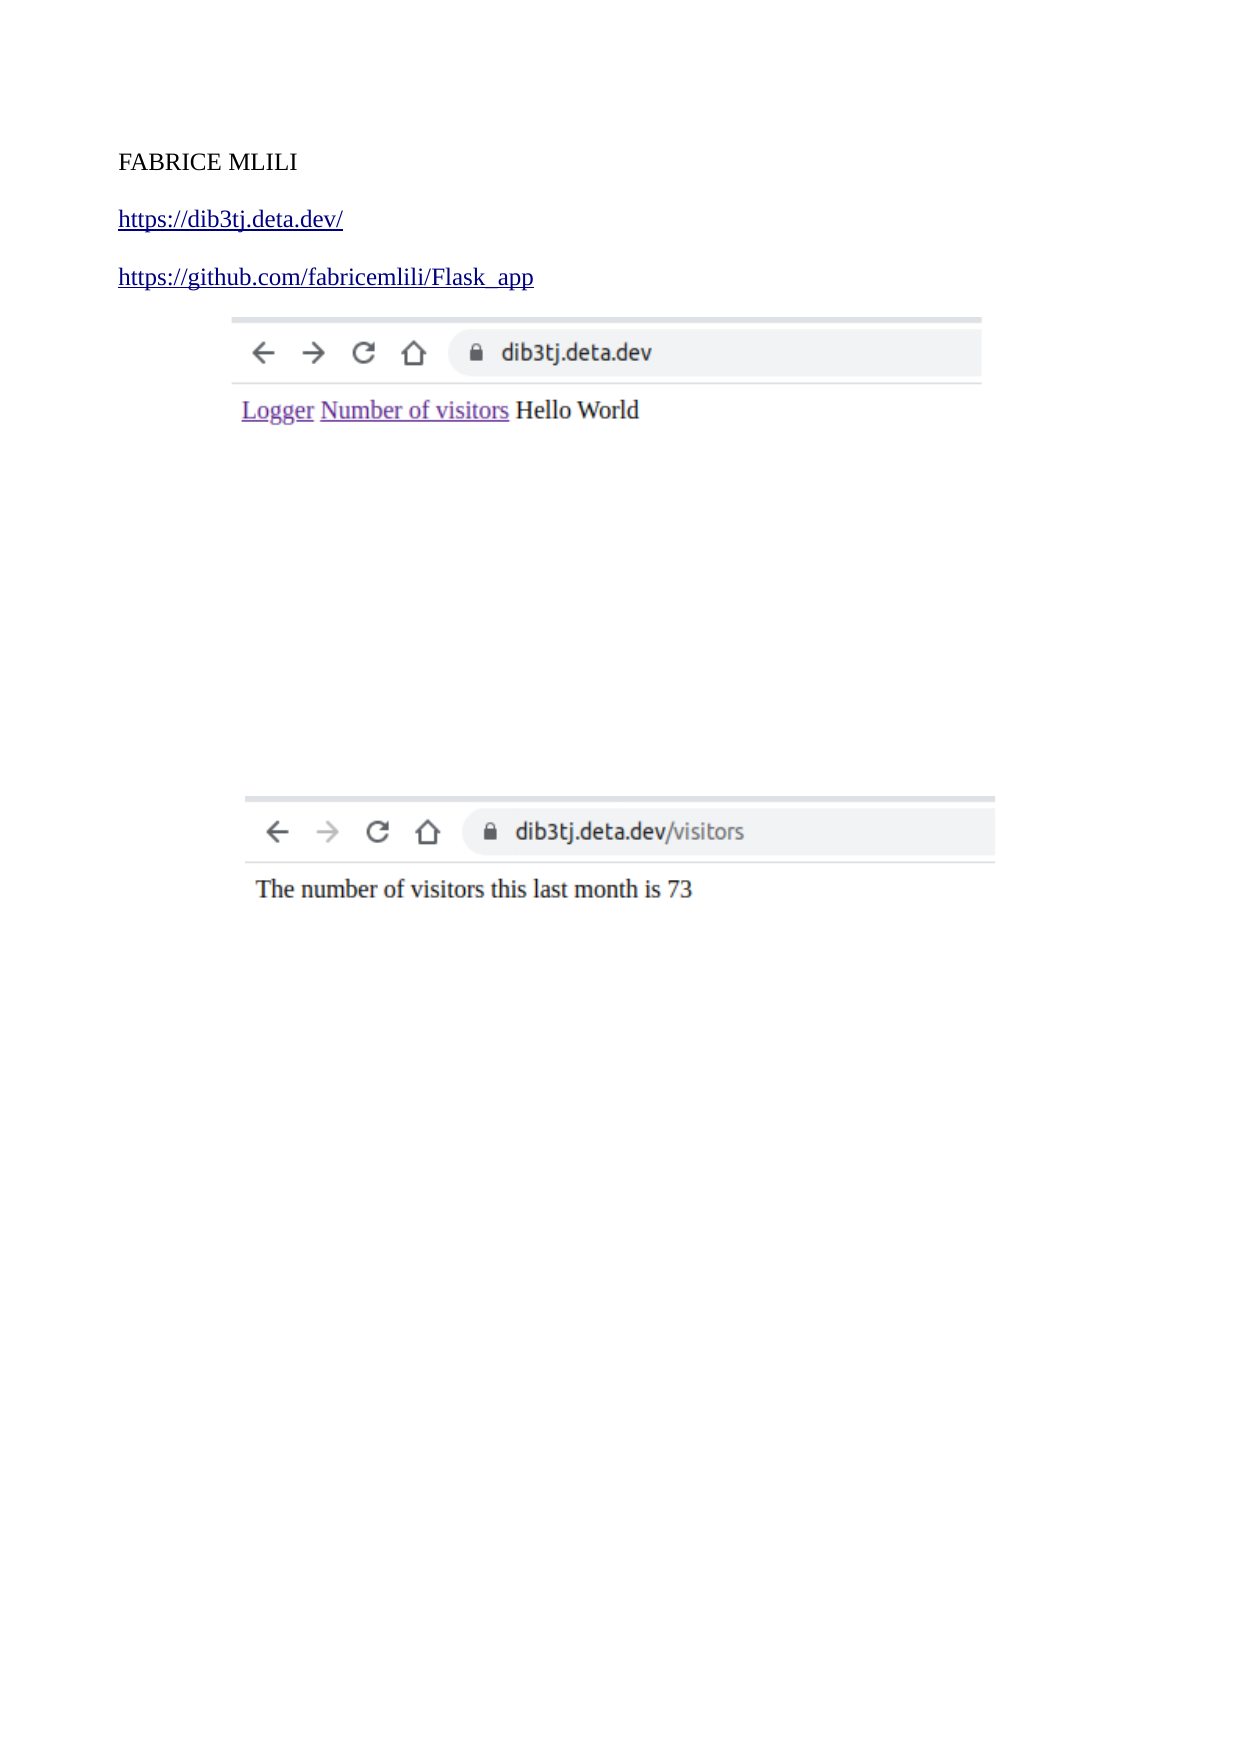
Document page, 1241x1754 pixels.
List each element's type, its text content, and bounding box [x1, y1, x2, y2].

picture [245, 796, 995, 1219]
text https://dib3tj.deta.dev/ [118, 204, 1122, 233]
text https://github.com/fabricemlili/Flask_app [118, 262, 1122, 291]
text FABRICE MLILI [118, 147, 1122, 176]
picture [231, 317, 982, 740]
